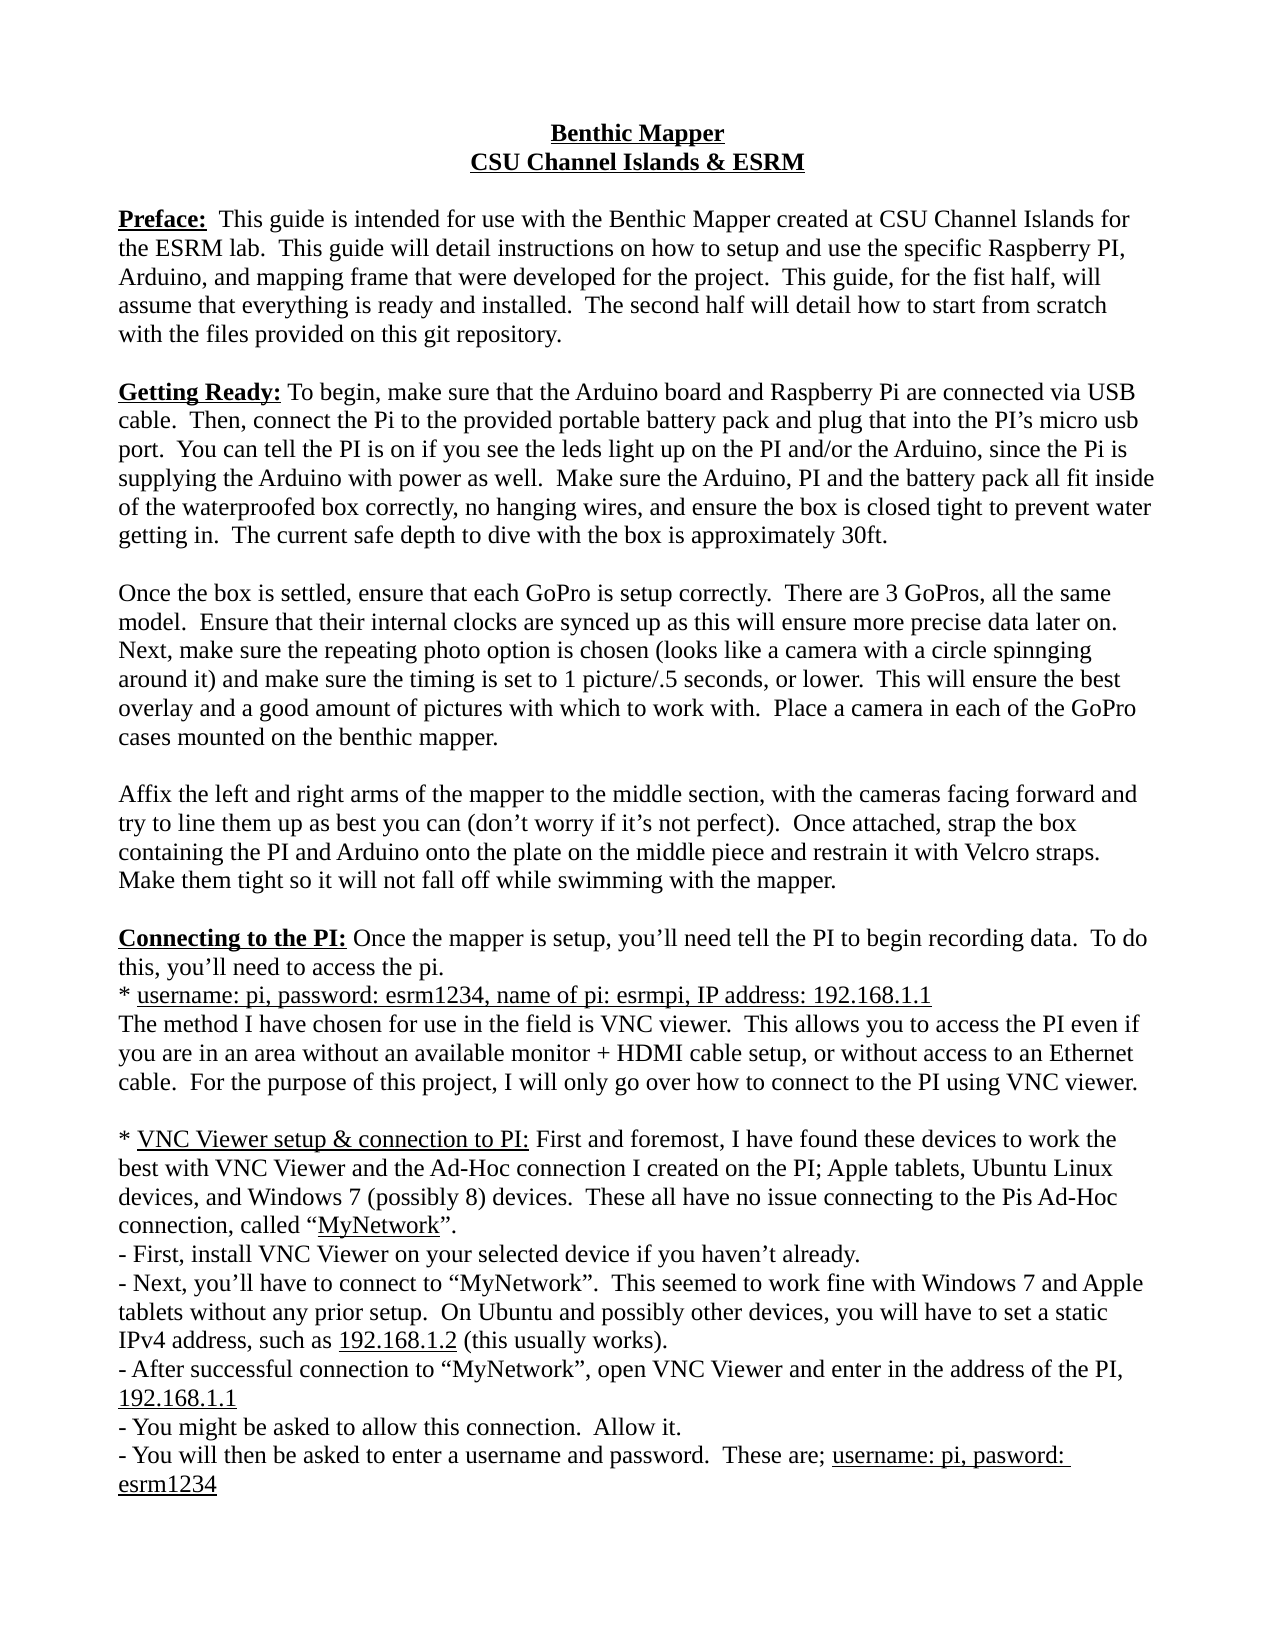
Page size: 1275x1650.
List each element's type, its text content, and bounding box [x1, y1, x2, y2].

text The method I have chosen for use in the field is VNC viewer. This allows you to access the PI even if you are in an area without an available monitor + HDMI cable setup, or without access to an Ethernet cable. For the purpose of this project, I will only go over how to connect to the PI using VNC viewer. [118, 1009, 1157, 1096]
text - After successful connection to “MyNetwork”, open VNC Viewer and enter in the address of the PI, 192.168.1.1 [118, 1354, 1157, 1412]
text Preface: This guide is intended for use with the Benthic Mapper created at CSU Channel Islands for the ESRM lab. This guide will detail instructions on how to setup and use the specific Raspberry PI, Arduino, and mapping frame that were developed for the project. This guide, for the fist half, will assume that everything is ready and installed. The second half will detail how to start from scratch with the files provided on this git repository. [118, 204, 1157, 348]
text - You will then be asked to enter a username and password. These are; username: pi, pasword: esrm1234 [118, 1441, 1157, 1498]
text - You might be asked to allow this connection. Allow it. [118, 1412, 1157, 1441]
text Getting Ready: To begin, make sure that the Arduino board and Raspberry Pi are connected via USB cable. Then, connect the Pi to the provided portable battery pack and plug that into the PI’s micro usb port. You can tell the PI is on if you see the leds light up on the PI and/or the Arduino, since the Pi is supplying the Arduino with power as well. Make sure the Arduino, PI and the battery pack all fit inside of the waterproofed box correctly, no hanging wires, and ensure the box is closed tight to prevent water getting in. The current safe depth to dive with the box is approximately 30ft. [118, 377, 1157, 549]
text * username: pi, password: esrm1234, name of pi: esrmpi, IP address: 192.168.1.1 [118, 981, 1157, 1009]
text Connecting to the PI: Once the mapper is setup, you’ll need tell the PI to begin recording data. To do this, you’ll need to access the pi. [118, 923, 1157, 981]
text Benthic Mapper [118, 118, 1157, 147]
text Once the box is settled, ensure that each GoPro is setup correctly. There are 3 GoPros, all the same model. Ensure that their internal clocks are synced up as this will ensure more precise data later on. Next, make sure the repeating photo option is chosen (looks like a camera with a circle spinnging around it) and make sure the timing is set to 1 picture/.5 seconds, or lower. This will ensure the best overlay and a good amount of pictures with which to work with. Place a camera in each of the GoPro cases mounted on the benthic mapper. [118, 578, 1157, 751]
text * VNC Viewer setup & connection to PI: First and foremost, I have found these devices to work the best with VNC Viewer and the Ad-Hoc connection I created on the PI; Apple tablets, Ubuntu Linux devices, and Windows 7 (possibly 8) devices. These all have no issue connecting to the Pis Ad-Hoc connection, called “MyNetwork”. [118, 1124, 1157, 1239]
text Affix the left and right arms of the mapper to the middle section, with the cameras facing forward and try to line them up as best you can (don’t worry if it’s not perfect). Once attached, strap the box containing the PI and Arduino onto the plate on the middle piece and restrain it with Velcro straps. Make them tight so it will not fall off while swimming with the mapper. [118, 779, 1157, 894]
text CSU Channel Islands & ESRM [118, 147, 1157, 176]
text - Next, you’ll have to connect to “MyNetwork”. This seemed to work fine with Windows 7 and Apple tablets without any prior setup. On Ubuntu and possibly other devices, you will have to set a static IPv4 address, such as 192.168.1.2 (this usually works). [118, 1268, 1157, 1354]
text - First, install VNC Viewer on your selected device if you haven’t already. [118, 1239, 1157, 1268]
